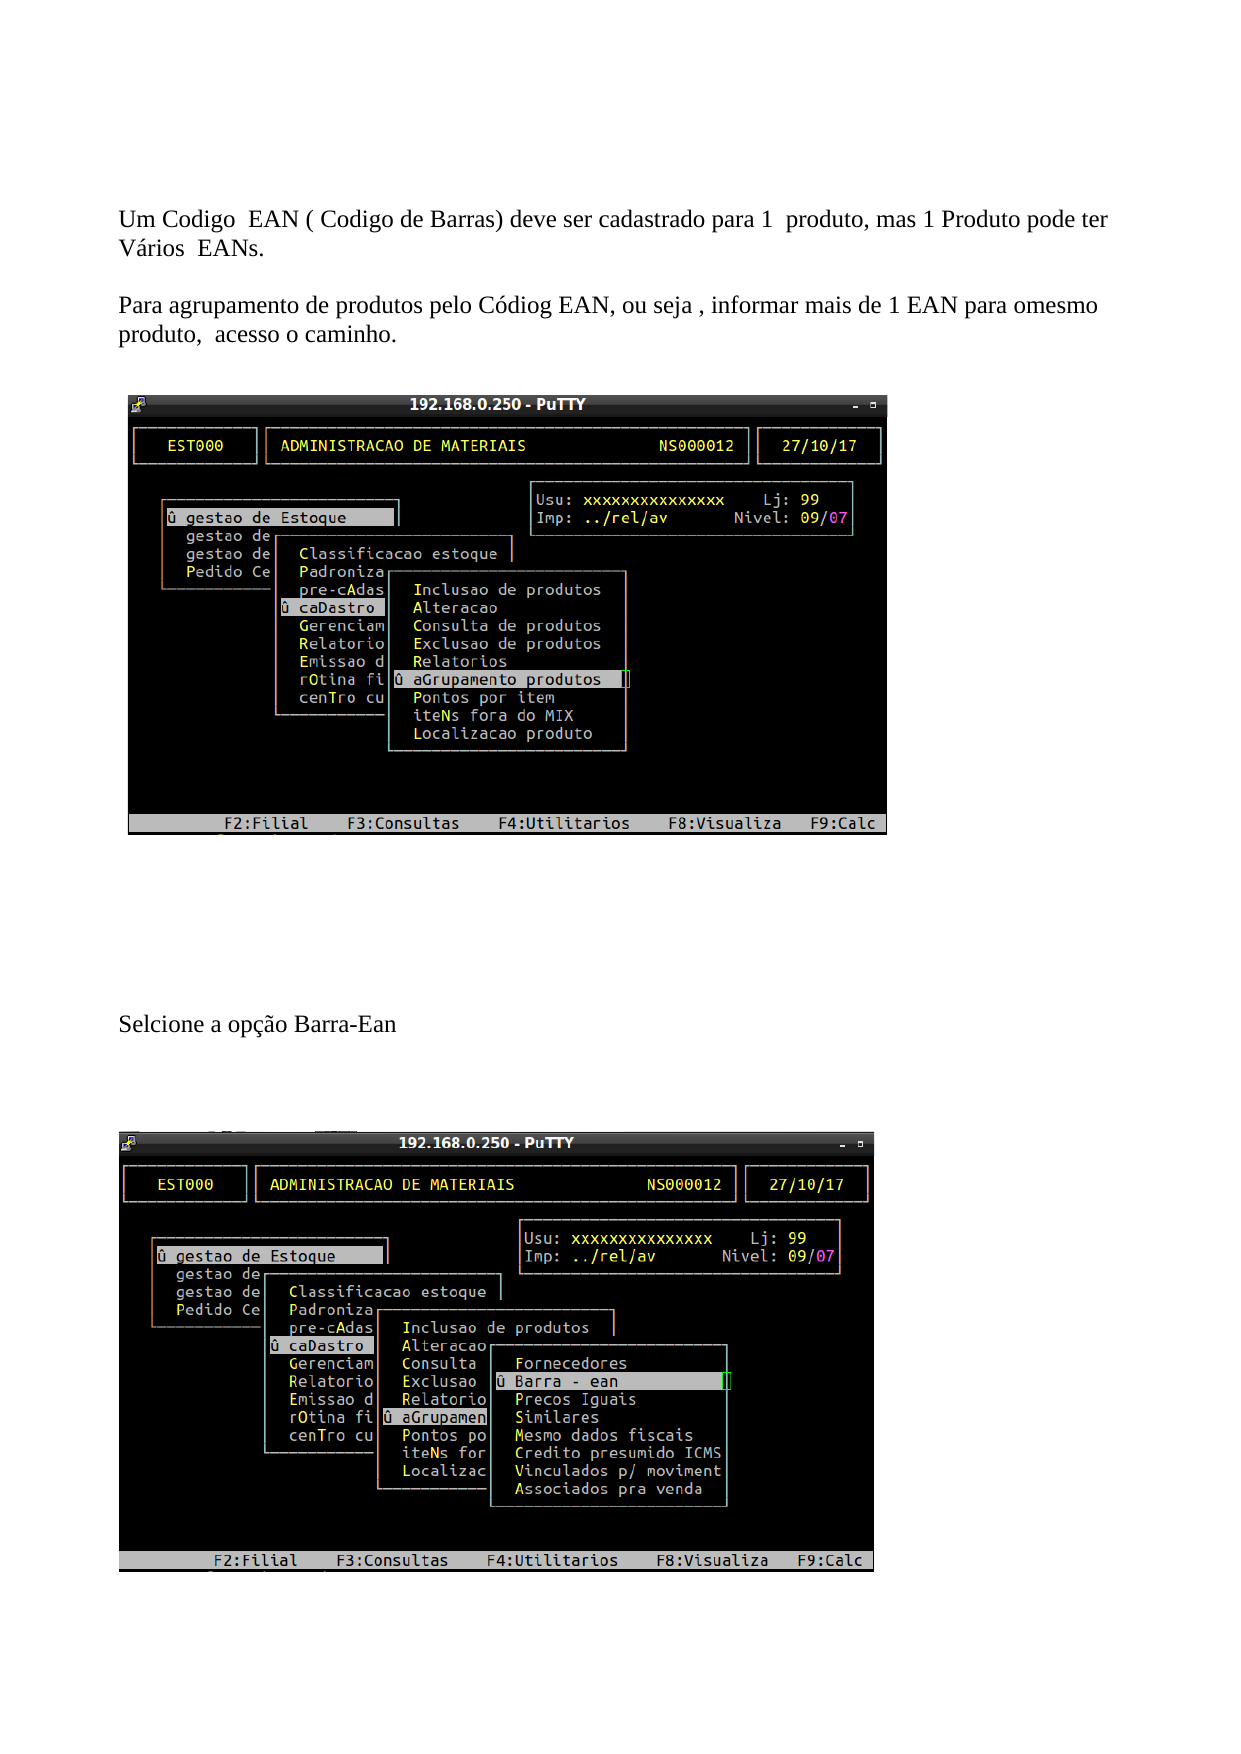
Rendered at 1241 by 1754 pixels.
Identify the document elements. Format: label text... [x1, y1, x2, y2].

text Selcione a opção Barra-Ean [118, 1009, 1122, 1038]
picture [127, 395, 888, 835]
text Para agrupamento de produtos pelo Códiog EAN, ou seja , informar mais de 1 EAN para omesmo produto, acesso o caminho. [118, 291, 1122, 636]
text Um Codigo EAN ( Codigo de Barras) deve ser cadastrado para 1 produto, mas 1 Produto pode ter Vários EANs. [118, 204, 1122, 262]
picture [119, 1131, 875, 1572]
